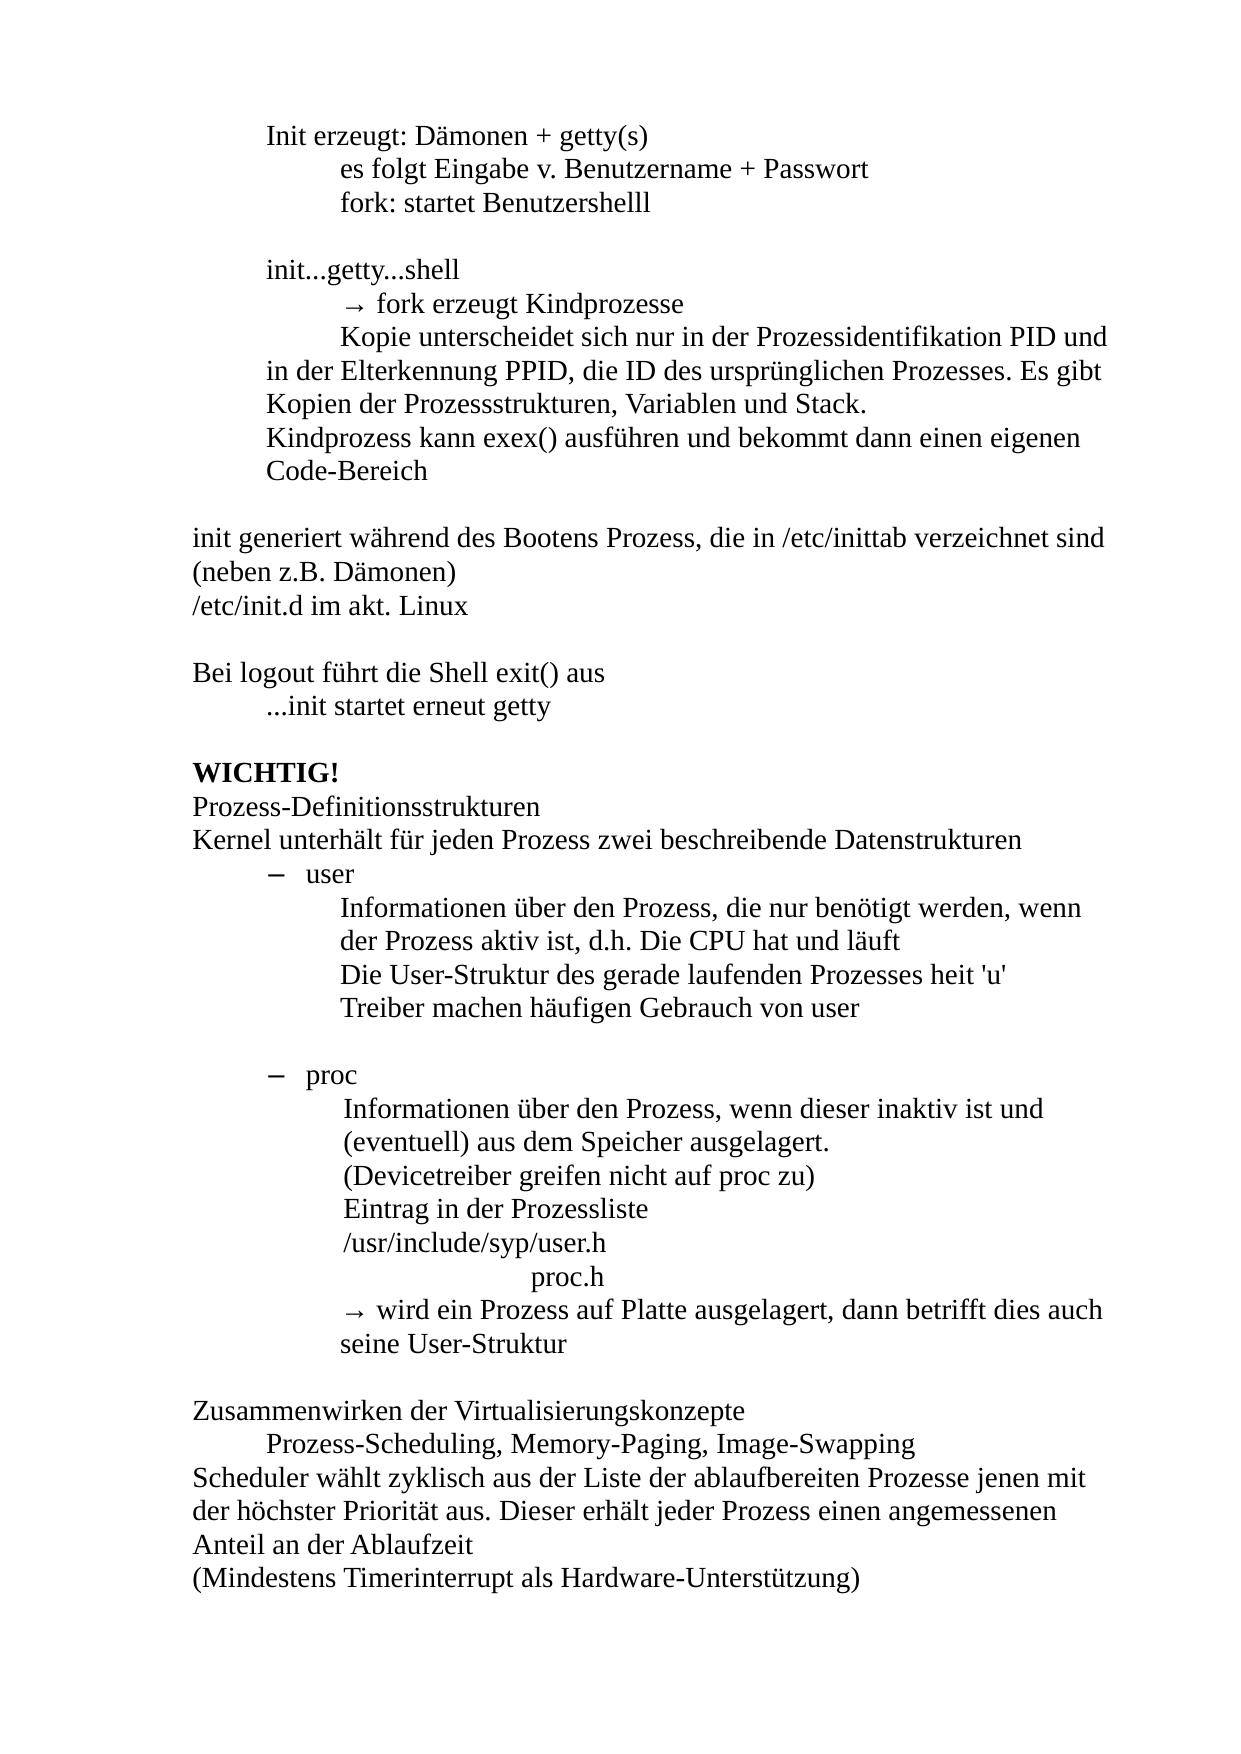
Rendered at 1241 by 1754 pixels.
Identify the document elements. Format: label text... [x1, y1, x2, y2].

text Prozess-Definitionsstrukturen [118, 789, 1122, 822]
text Prozess-Scheduling, Memory-Paging, Image-Swapping [118, 1426, 1122, 1460]
list /usr/include/syp/user.h [306, 1225, 1122, 1259]
text Init erzeugt: Dämonen + getty(s) [118, 118, 1122, 152]
list Eintrag in der Prozessliste [306, 1192, 1122, 1225]
text es folgt Eingabe v. Benutzername + Passwort [118, 152, 1122, 185]
text → wird ein Prozess auf Platte ausgelagert, dann betrifft dies auch seine User-Struktur [118, 1292, 1122, 1359]
text Zusammenwirken der Virtualisierungskonzepte [118, 1393, 1122, 1426]
list (Devicetreiber greifen nicht auf proc zu) [306, 1158, 1122, 1192]
text Kopie unterscheidet sich nur in der Prozessidentifikation PID und in der Elterkennung PPID, die ID des ursprünglichen Prozesses. Es gibt Kopien der Prozessstrukturen, Variablen und Stack. [118, 319, 1122, 420]
text fork: startet Benutzershelll [118, 185, 1122, 219]
text ...init startet erneut getty [118, 688, 1122, 722]
text /etc/init.d im akt. Linux [118, 588, 1122, 621]
text Scheduler wählt zyklisch aus der Liste der ablaufbereiten Prozesse jenen mit der höchster Priorität aus. Dieser erhält jeder Prozess einen angemessenen Anteil an der Ablaufzeit [118, 1460, 1122, 1561]
text Kernel unterhält für jeden Prozess zwei beschreibende Datenstrukturen [118, 822, 1122, 856]
text Kindprozess kann exex() ausführen und bekommt dann einen eigenen Code-Bereich [118, 420, 1122, 487]
text → fork erzeugt Kindprozesse [118, 286, 1122, 319]
text init...getty...shell [118, 252, 1122, 286]
list proc [268, 1057, 1122, 1091]
text (Mindestens Timerinterrupt als Hardware-Unterstützung) [118, 1561, 1122, 1594]
text Bei logout führt die Shell exit() aus [118, 655, 1122, 688]
text init generiert während des Bootens Prozess, die in /etc/inittab verzeichnet sind (neben z.B. Dämonen) [118, 521, 1122, 588]
text Informationen über den Prozess, die nur benötigt werden, wenn der Prozess aktiv ist, d.h. Die CPU hat und läuft [118, 890, 1122, 957]
list proc.h [493, 1259, 1122, 1292]
text WICHTIG! [118, 755, 1122, 789]
list user [268, 856, 1122, 890]
list Informationen über den Prozess, wenn dieser inaktiv ist und (eventuell) aus dem Speicher ausgelagert. [306, 1091, 1122, 1158]
text Treiber machen häufigen Gebrauch von user [118, 990, 1122, 1024]
text Die User-Struktur des gerade laufenden Prozesses heit 'u' [118, 957, 1122, 990]
